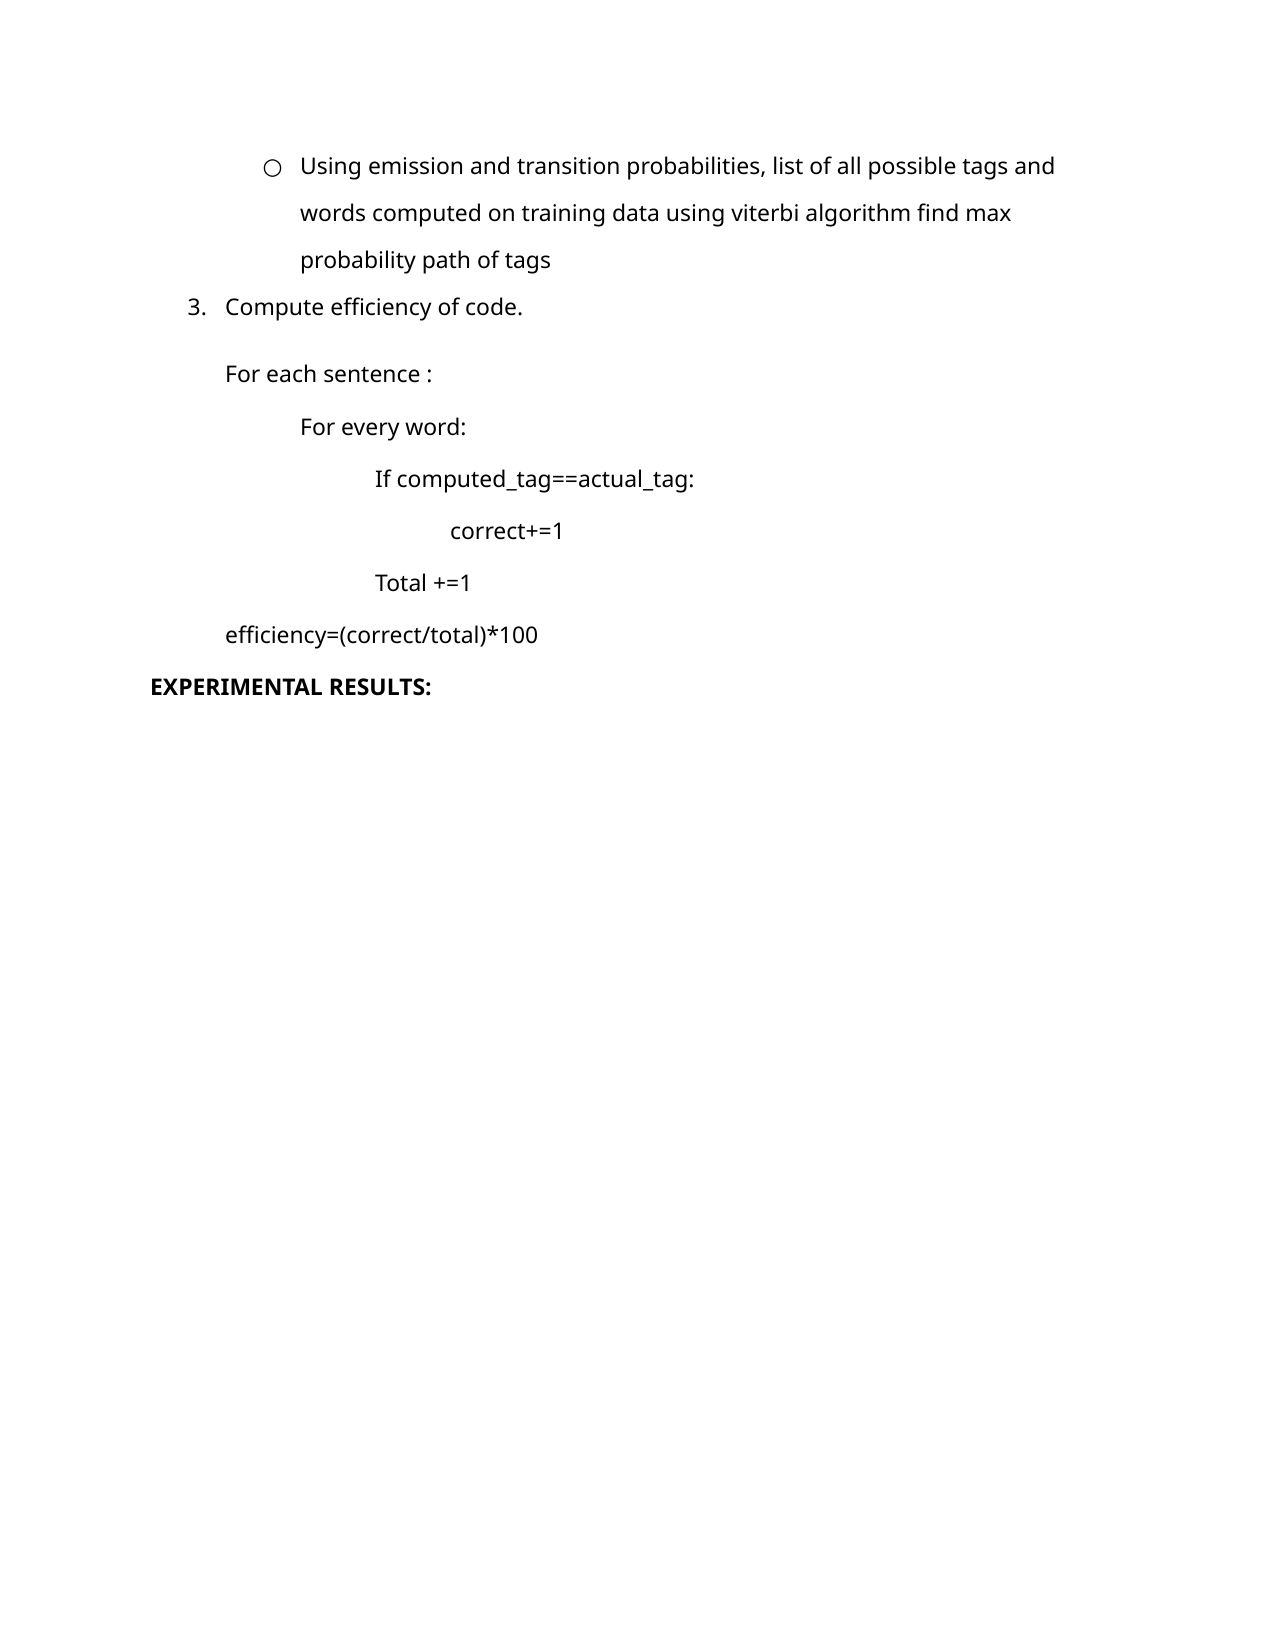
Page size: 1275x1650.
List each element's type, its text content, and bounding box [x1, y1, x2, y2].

text correct+=1 [300, 514, 1125, 546]
text Total +=1 [300, 567, 1125, 598]
text efficiency=(correct/total)*100 [150, 619, 1125, 650]
text EXPERIMENTAL RESULTS: [150, 671, 1125, 702]
list Using emission and transition probabilities, list of all possible tags and words computed on training data using viterbi algorithm find max probability path of tags [262, 150, 1125, 275]
text For each sentence : [225, 358, 1125, 389]
text For every word: [150, 410, 1125, 442]
list Compute efficiency of code. [187, 291, 1125, 322]
text If computed_tag==actual_tag: [300, 462, 1125, 494]
